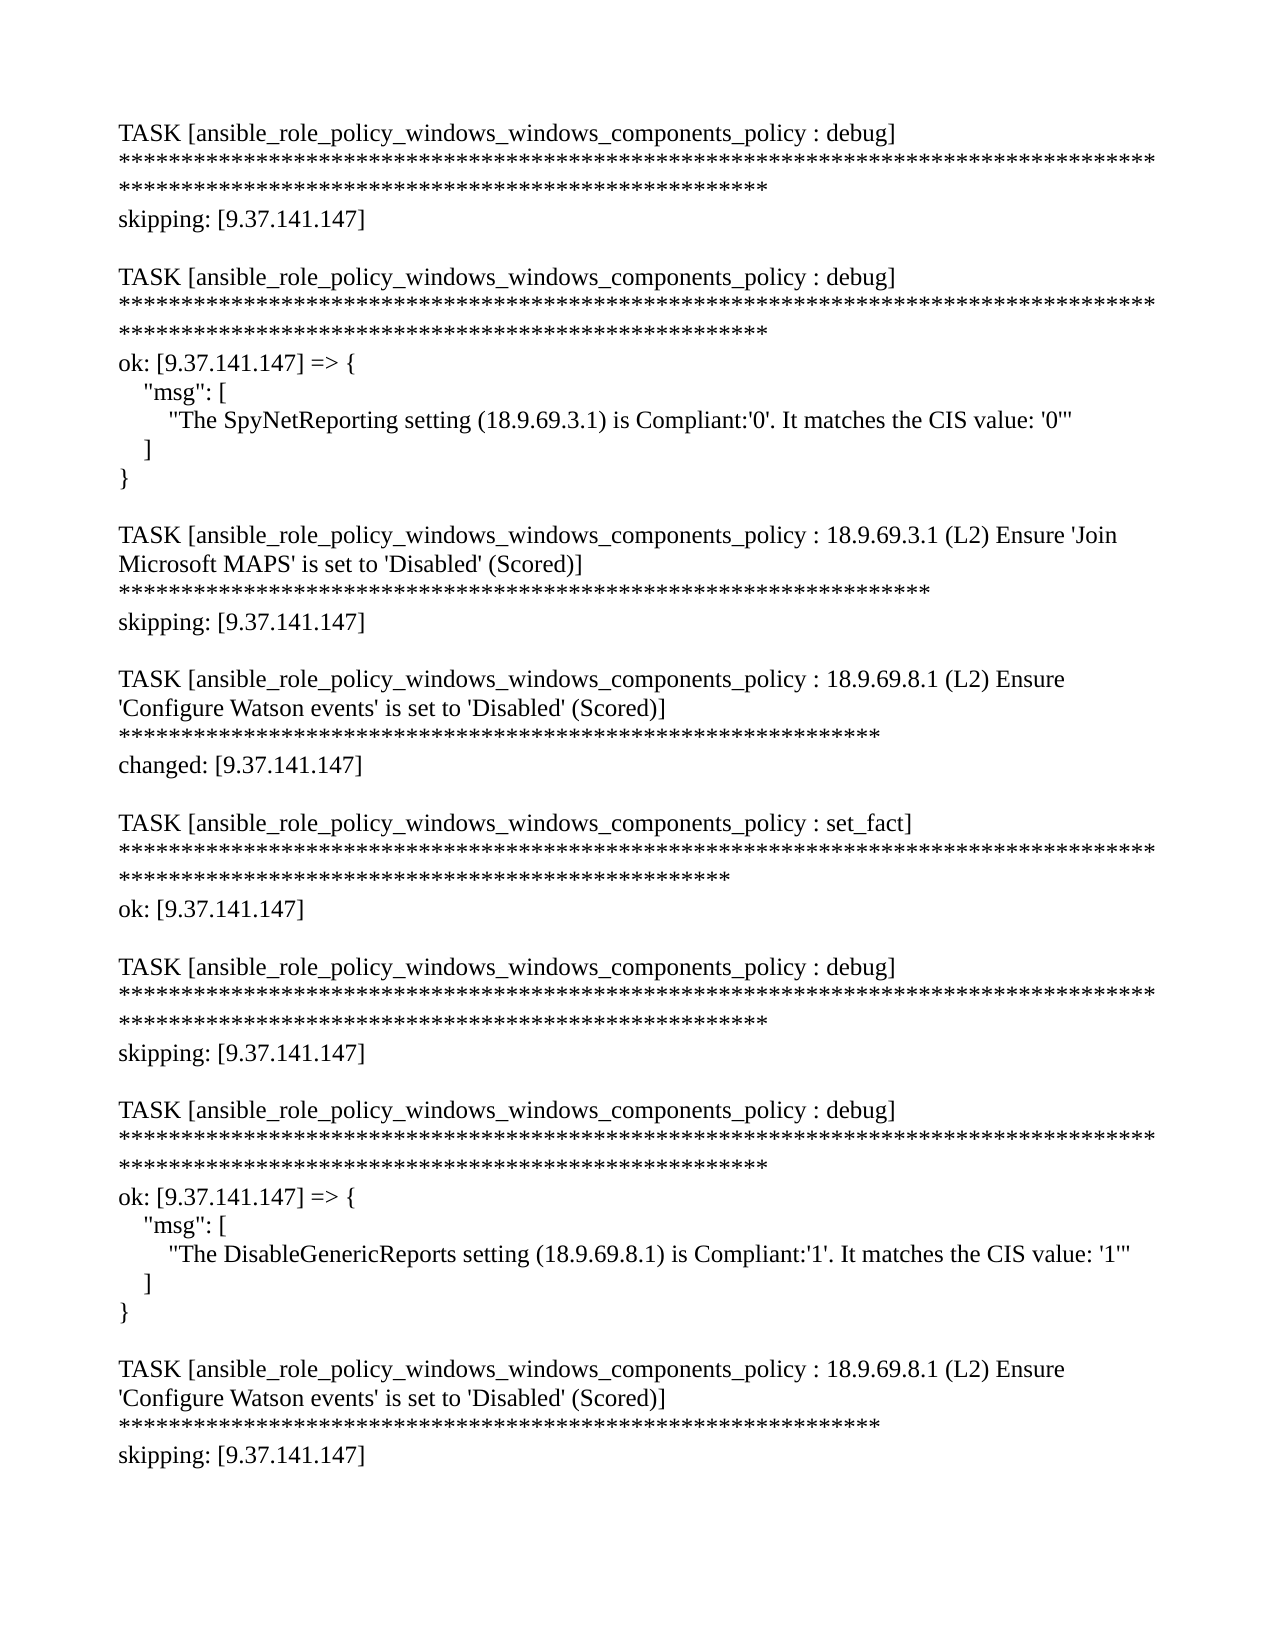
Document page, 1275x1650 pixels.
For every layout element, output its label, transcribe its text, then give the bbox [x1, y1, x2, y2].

text TASK [ansible_role_policy_windows_windows_components_policy : debug] *************************************************************************************************************************************** [118, 118, 1157, 204]
text TASK [ansible_role_policy_windows_windows_components_policy : debug] *************************************************************************************************************************************** [118, 952, 1157, 1038]
text ok: [9.37.141.147] => { [118, 1182, 1157, 1211]
text skipping: [9.37.141.147] [118, 1038, 1157, 1067]
text TASK [ansible_role_policy_windows_windows_components_policy : debug] *************************************************************************************************************************************** [118, 262, 1157, 348]
text TASK [ansible_role_policy_windows_windows_components_policy : 18.9.69.8.1 (L2) Ensure 'Configure Watson events' is set to 'Disabled' (Scored)] ************************************************************* [118, 664, 1157, 751]
text TASK [ansible_role_policy_windows_windows_components_policy : debug] *************************************************************************************************************************************** [118, 1096, 1157, 1182]
text skipping: [9.37.141.147] [118, 1441, 1157, 1469]
text "The DisableGenericReports setting (18.9.69.8.1) is Compliant:'1'. It matches the CIS value: '1'" [118, 1239, 1157, 1268]
text "The SpyNetReporting setting (18.9.69.3.1) is Compliant:'0'. It matches the CIS value: '0'" [118, 406, 1157, 434]
text TASK [ansible_role_policy_windows_windows_components_policy : set_fact] ************************************************************************************************************************************ [118, 808, 1157, 894]
text "msg": [ [118, 377, 1157, 406]
text } [118, 463, 1157, 492]
text changed: [9.37.141.147] [118, 751, 1157, 779]
text } [118, 1297, 1157, 1326]
text TASK [ansible_role_policy_windows_windows_components_policy : 18.9.69.8.1 (L2) Ensure 'Configure Watson events' is set to 'Disabled' (Scored)] ************************************************************* [118, 1354, 1157, 1441]
text "msg": [ [118, 1211, 1157, 1239]
text ok: [9.37.141.147] => { [118, 348, 1157, 377]
text ] [118, 434, 1157, 463]
text TASK [ansible_role_policy_windows_windows_components_policy : 18.9.69.3.1 (L2) Ensure 'Join Microsoft MAPS' is set to 'Disabled' (Scored)] ***************************************************************** [118, 521, 1157, 607]
text ok: [9.37.141.147] [118, 894, 1157, 923]
text skipping: [9.37.141.147] [118, 204, 1157, 233]
text skipping: [9.37.141.147] [118, 607, 1157, 636]
text ] [118, 1268, 1157, 1297]
